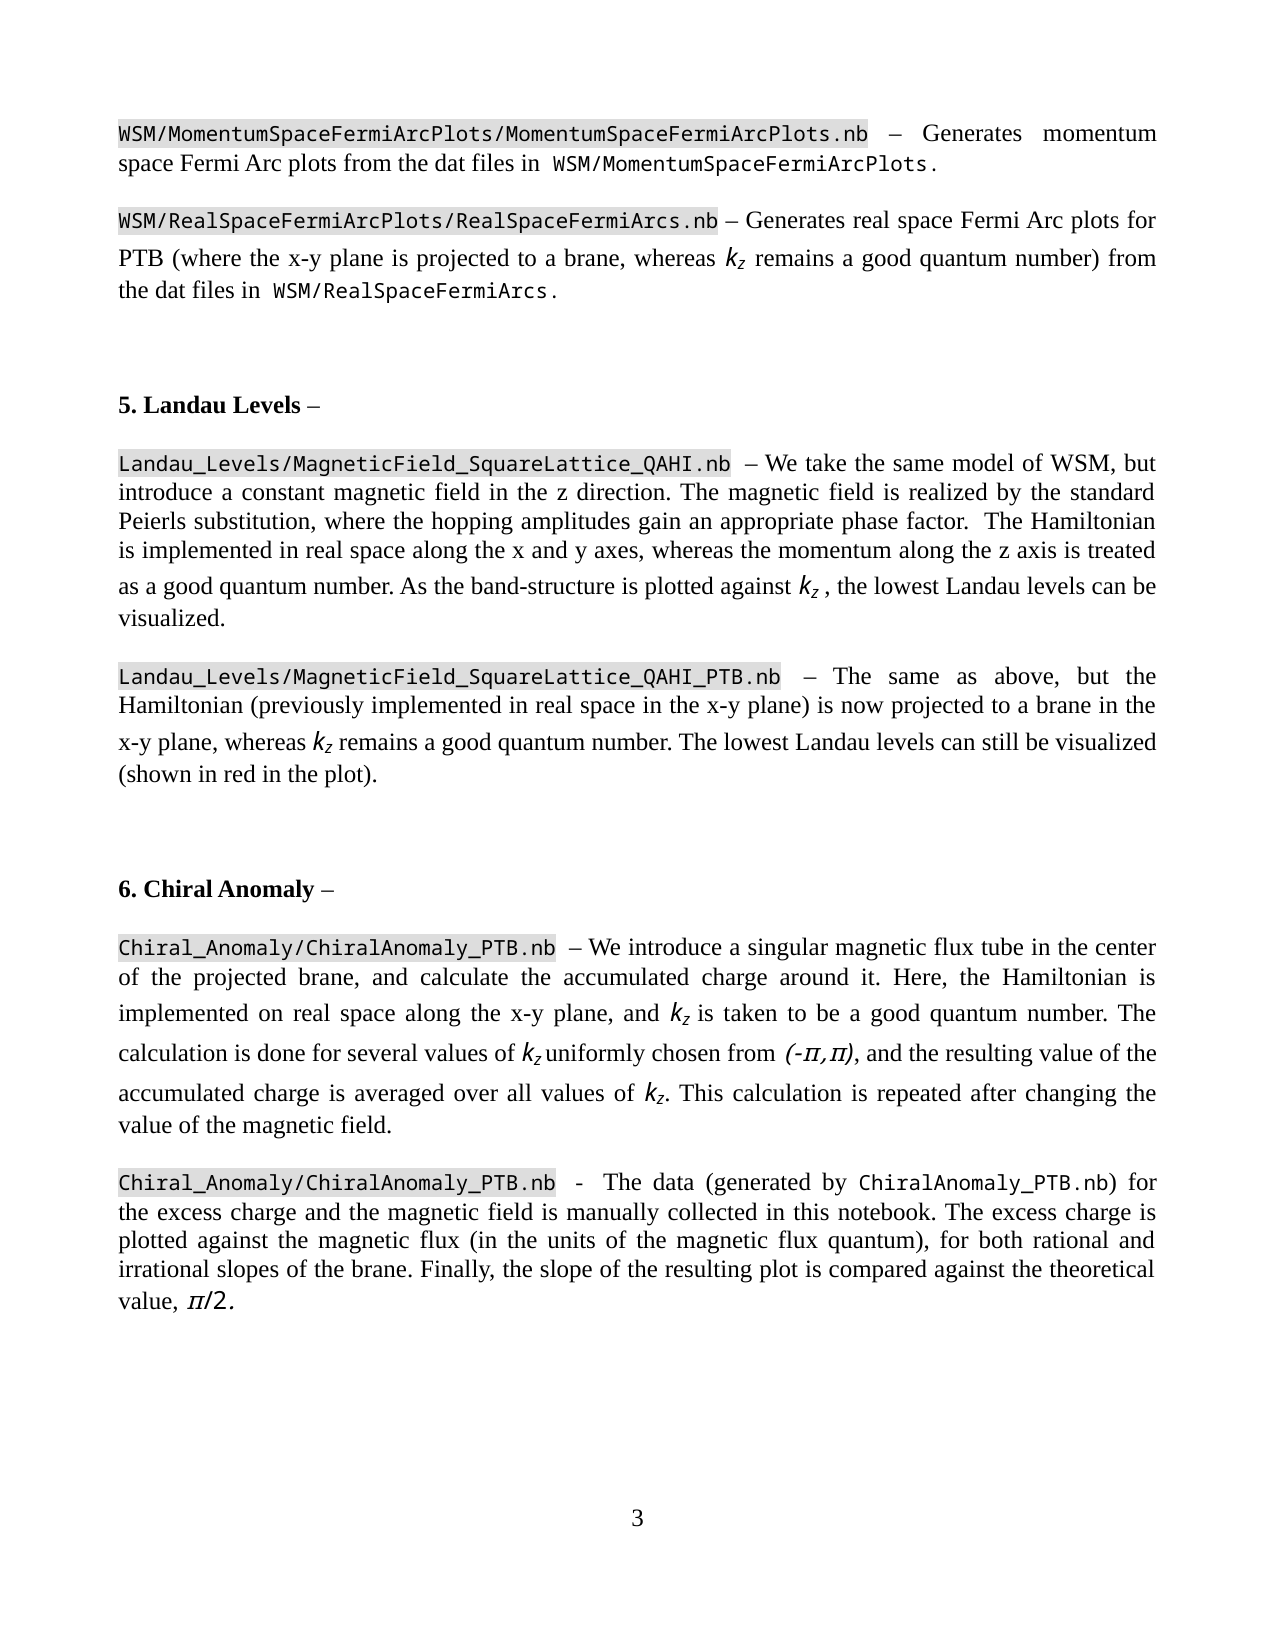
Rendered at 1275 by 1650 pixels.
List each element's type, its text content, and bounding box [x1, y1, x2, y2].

text Chiral_Anomaly/ChiralAnomaly_PTB.nb – We introduce a singular magnetic flux tube in the center of the projected brane, and calculate the accumulated charge around it. Here, the Hamiltonian is implemented on real space along the x-y plane, and kz is taken to be a good quantum number. The calculation is done for several values of kz uniformly chosen from (-π,π), and the resulting value of the accumulated charge is averaged over all values of kz. This calculation is repeated after changing the value of the magnetic field. [118, 932, 1157, 1138]
text WSM/MomentumSpaceFermiArcPlots/MomentumSpaceFermiArcPlots.nb – Generates momentum space Fermi Arc plots from the dat files in WSM/MomentumSpaceFermiArcPlots. [118, 118, 1157, 177]
text 6. Chiral Anomaly – [118, 874, 1157, 902]
text Landau_Levels/MagneticField_SquareLattice_QAHI_PTB.nb – The same as above, but the Hamiltonian (previously implemented in real space in the x-y plane) is now projected to a brane in the x-y plane, whereas kz remains a good quantum number. The lowest Landau levels can still be visualized (shown in red in the plot). [118, 661, 1157, 787]
text Chiral_Anomaly/ChiralAnomaly_PTB.nb - The data (generated by ChiralAnomaly_PTB.nb) for the excess charge and the magnetic field is manually collected in this notebook. The excess charge is plotted against the magnetic flux (in the units of the magnetic flux quantum), for both rational and irrational slopes of the brane. Finally, the slope of the resulting plot is compared against the theoretical value, π/2. [118, 1167, 1157, 1317]
text Landau_Levels/MagneticField_SquareLattice_QAHI.nb – We take the same model of WSM, but introduce a constant magnetic field in the z direction. The magnetic field is realized by the standard Peierls substitution, where the hopping amplitudes gain an appropriate phase factor. The Hamiltonian is implemented in real space along the x and y axes, whereas the momentum along the z axis is treated as a good quantum number. As the band-structure is plotted against kz , the lowest Landau levels can be visualized. [118, 448, 1157, 632]
text 5. Landau Levels – [118, 390, 1157, 419]
text WSM/RealSpaceFermiArcPlots/RealSpaceFermiArcs.nb – Generates real space Fermi Arc plots for PTB (where the x-y plane is projected to a brane, whereas kz remains a good quantum number) from the dat files in WSM/RealSpaceFermiArcs. [118, 206, 1157, 304]
